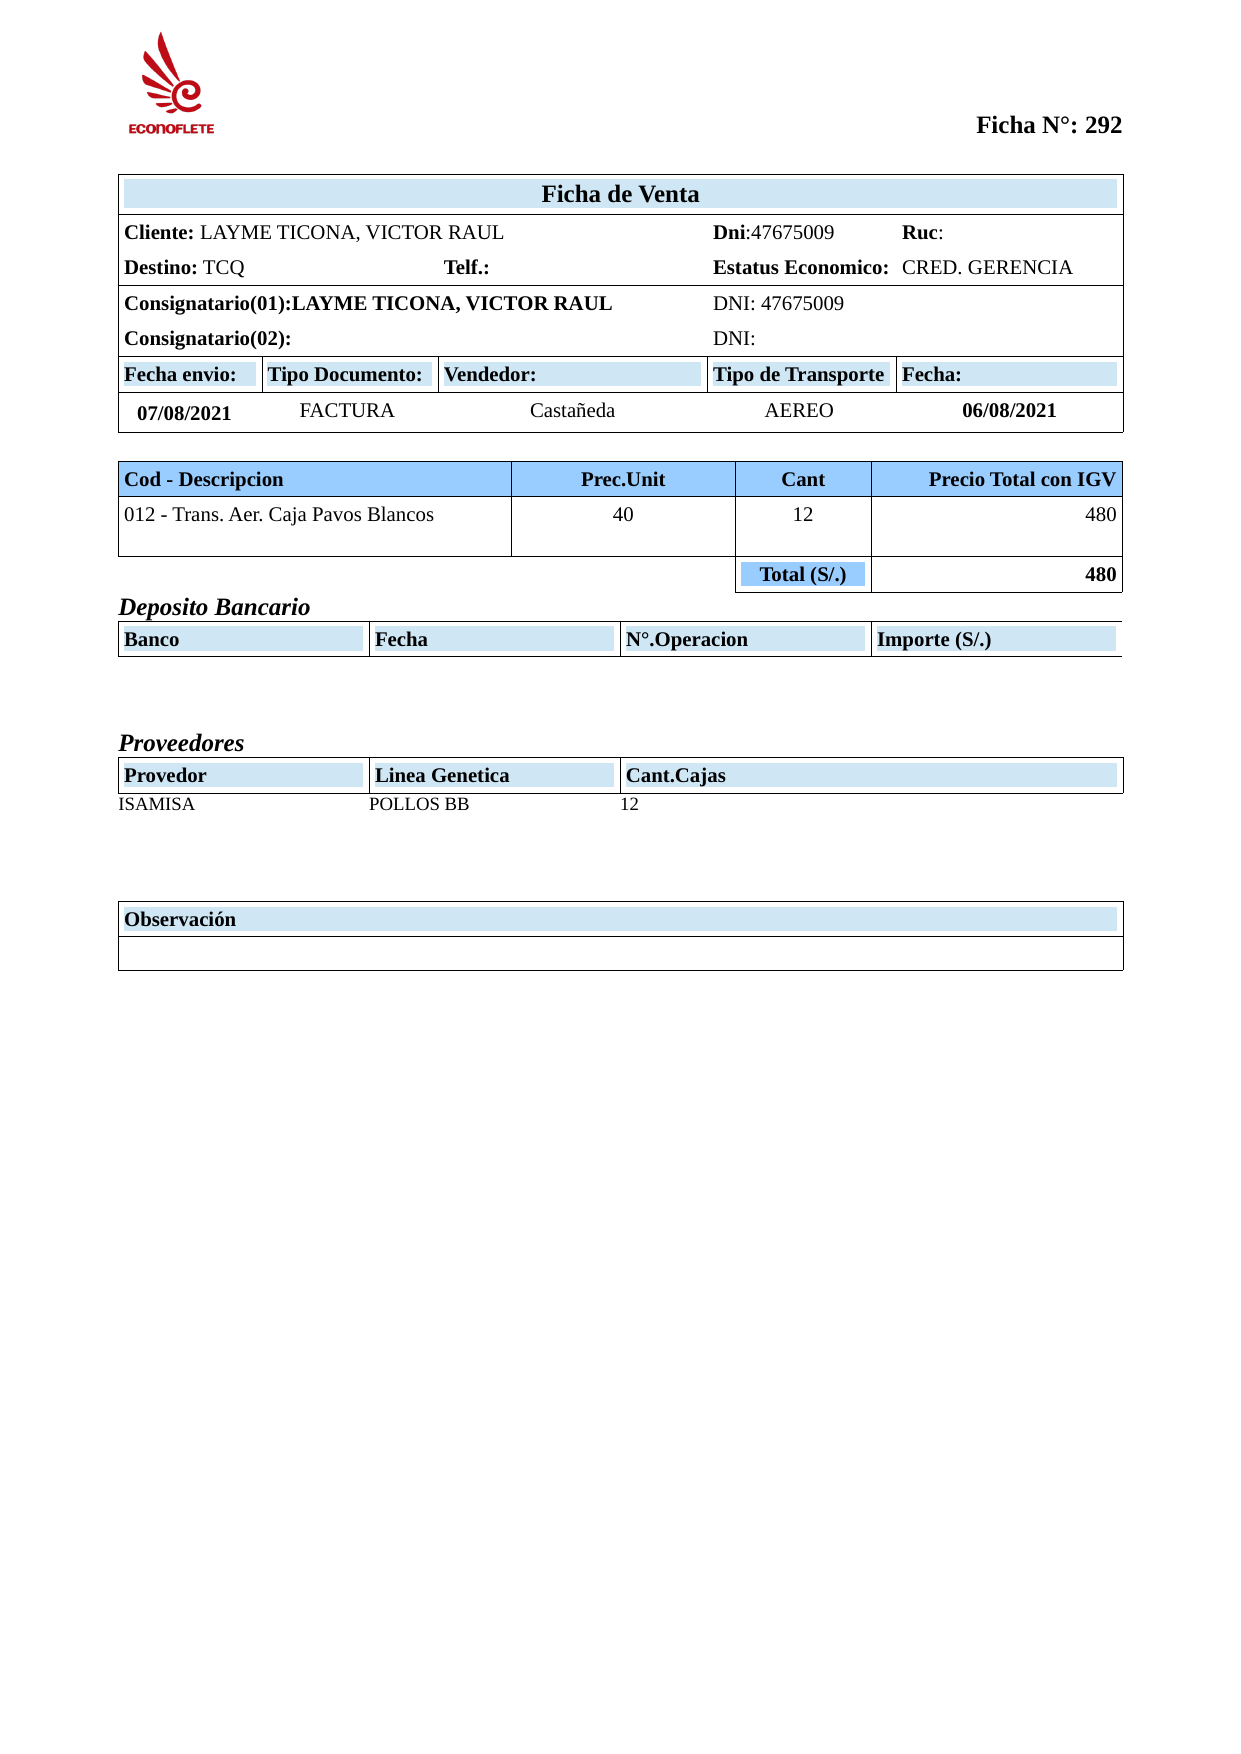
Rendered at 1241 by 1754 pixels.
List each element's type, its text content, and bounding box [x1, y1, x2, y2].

table_cell [118, 815, 369, 836]
table_header Cant.Cajas [621, 758, 1123, 793]
table_header Cant [736, 462, 871, 496]
table_header Provedor [119, 758, 369, 793]
table_cell Cliente: LAYME TICONA, VICTOR RAUL [119, 215, 707, 249]
table_cell [620, 657, 871, 680]
table_cell DNI: [707, 321, 1123, 356]
table_cell Tipo de Transporte [708, 357, 896, 392]
table_cell [871, 657, 1122, 680]
table_cell POLLOS BB [369, 794, 620, 814]
table_cell 12 [620, 794, 1123, 814]
table_cell [871, 680, 1122, 704]
table_cell DNI: 47675009 [707, 286, 1123, 321]
table_cell [620, 815, 1123, 836]
table_cell [620, 879, 1123, 901]
table_header Linea Genetica [370, 758, 620, 793]
table_cell Ruc: [896, 215, 1123, 249]
table_cell 480 [872, 557, 1122, 592]
table_cell [369, 657, 620, 680]
table_cell CRED. GERENCIA [896, 249, 1123, 285]
table_cell [369, 680, 620, 704]
table_cell FACTURA [262, 393, 438, 432]
table_cell [871, 705, 1122, 728]
table_cell AEREO [707, 393, 896, 432]
table_cell 012 - Trans. Aer. Caja Pavos Blancos [119, 497, 511, 556]
table_cell [118, 680, 369, 704]
table_cell [620, 705, 871, 728]
table_cell [119, 937, 1123, 969]
table_header Precio Total con IGV [872, 462, 1122, 496]
table_cell [118, 858, 369, 879]
table_cell 06/08/2021 [896, 393, 1123, 432]
table_cell Vendedor: [439, 357, 707, 392]
table_header Observación [119, 902, 1123, 936]
table_cell [369, 815, 620, 836]
table_header Fecha [370, 622, 620, 656]
table_cell [369, 879, 620, 901]
table_header Prec.Unit [512, 462, 735, 496]
table_header Importe (S/.) [872, 622, 1122, 656]
table_cell Tipo Documento: [263, 357, 438, 392]
table_cell [118, 705, 369, 728]
table_cell [369, 836, 620, 858]
table_cell Castañeda [438, 393, 707, 432]
table_cell Consignatario(01):LAYME TICONA, VICTOR RAUL [119, 286, 707, 321]
table_header N°.Operacion [621, 622, 871, 656]
table_cell Dni:47675009 [707, 215, 896, 249]
table_cell [118, 836, 369, 858]
table_header Ficha de Venta [119, 175, 1123, 214]
table_cell [511, 557, 735, 592]
table_cell [369, 858, 620, 879]
table_header Banco [119, 622, 369, 656]
table_cell Total (S/.) [736, 557, 871, 592]
table_cell Destino: TCQ [119, 249, 438, 285]
table_cell 480 [872, 497, 1122, 556]
table_cell ISAMISA [118, 794, 369, 814]
table_cell [118, 657, 369, 680]
table_cell [369, 705, 620, 728]
table_cell [118, 557, 511, 592]
picture [118, 31, 225, 134]
table_cell 07/08/2021 [119, 393, 262, 432]
table_cell [620, 836, 1123, 858]
table_cell Estatus Economico: [707, 249, 896, 285]
table_cell [118, 879, 369, 901]
table_cell Telf.: [438, 249, 707, 285]
table_cell Fecha envio: [119, 357, 262, 392]
table_cell [620, 680, 871, 704]
table_header Cod - Descripcion [119, 462, 511, 496]
text Deposito Bancario [118, 592, 1122, 621]
table_cell 12 [736, 497, 871, 556]
table_cell [620, 858, 1123, 879]
table_cell Consignatario(02): [119, 321, 707, 356]
table_cell Fecha: [897, 357, 1123, 392]
text Proveedores [118, 728, 1122, 757]
table_cell 40 [512, 497, 735, 556]
